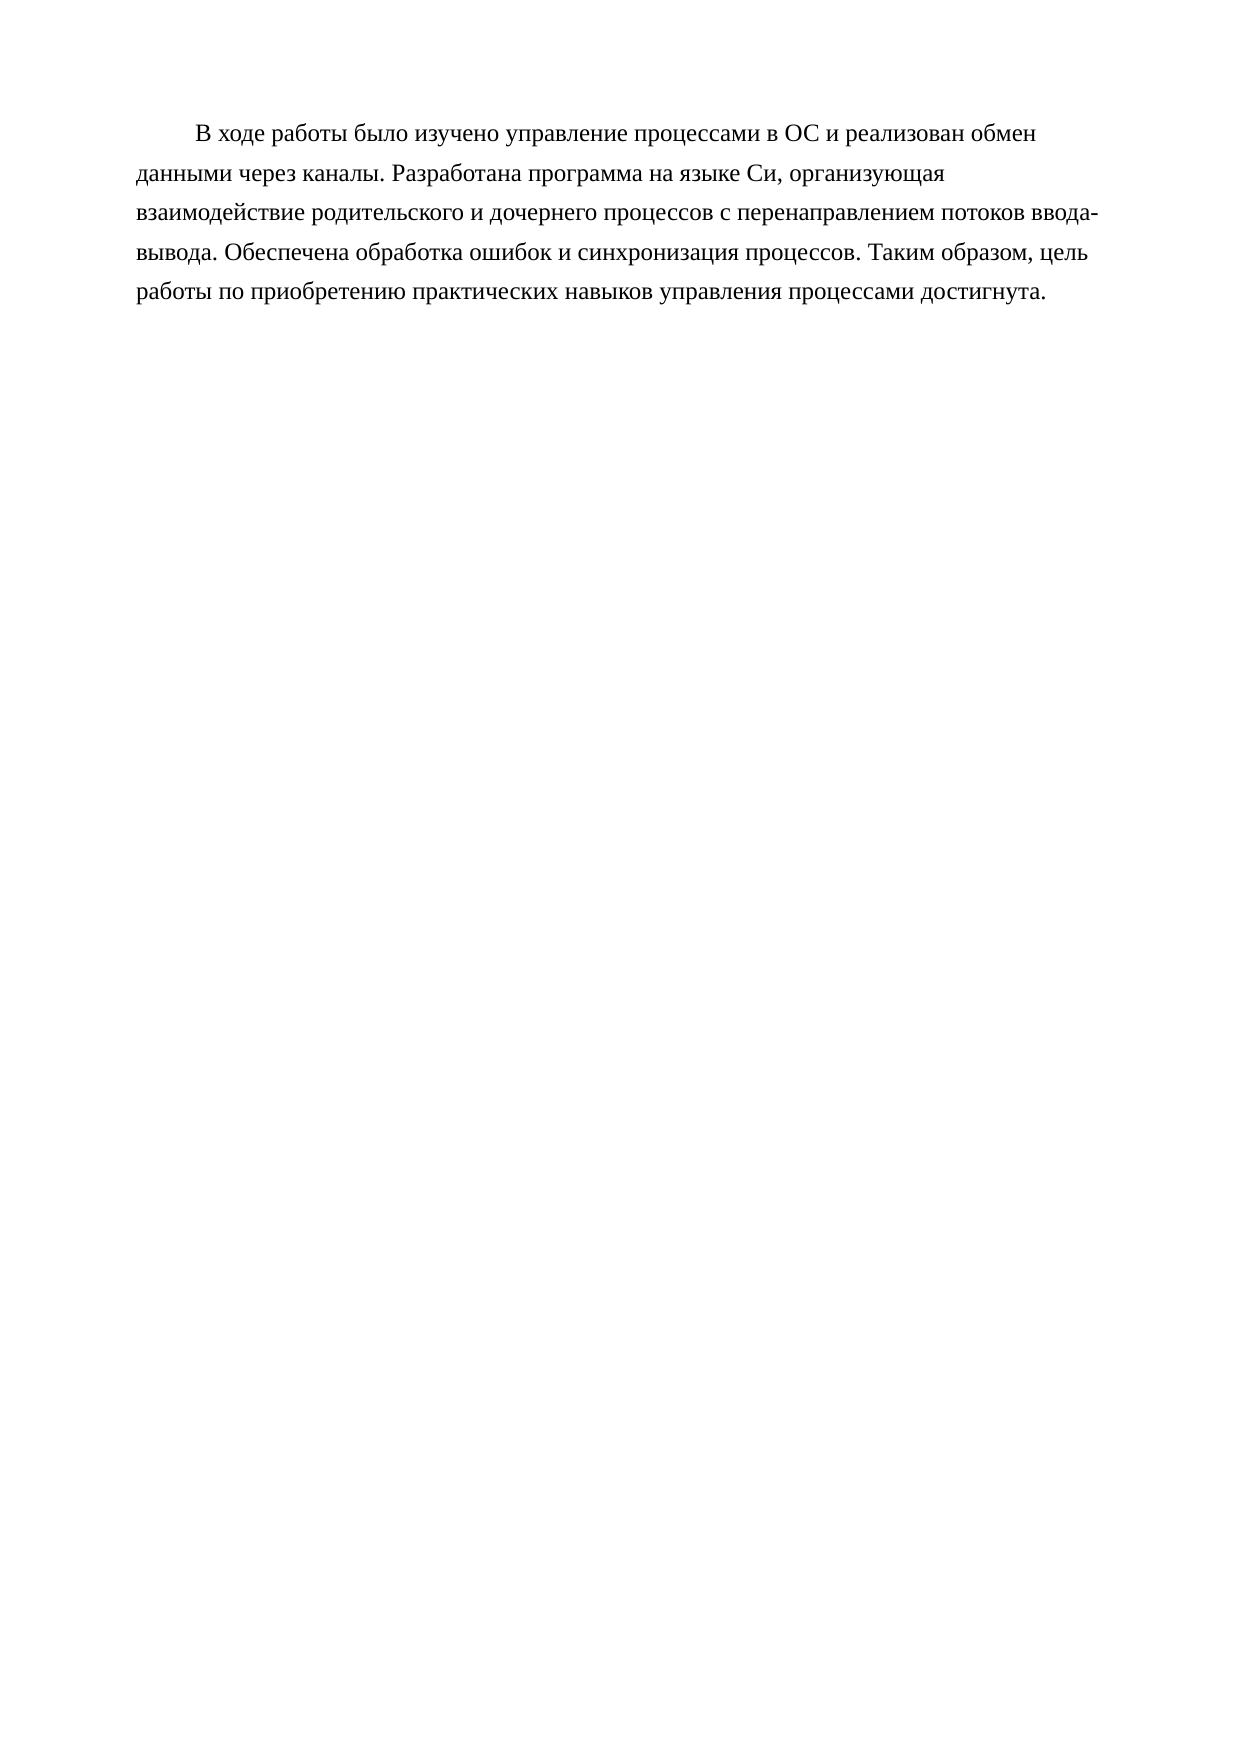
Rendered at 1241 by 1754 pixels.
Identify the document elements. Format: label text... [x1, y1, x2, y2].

text В ходе работы было изучено управление процессами в ОС и реализован обмен данными через каналы. Разработана программа на языке Си, организующая взаимодействие родительского и дочернего процессов с перенаправлением потоков ввода-вывода. Обеспечена обработка ошибок и синхронизация процессов. Таким образом, цель работы по приобретению практических навыков управления процессами достигнута. [136, 118, 1104, 305]
